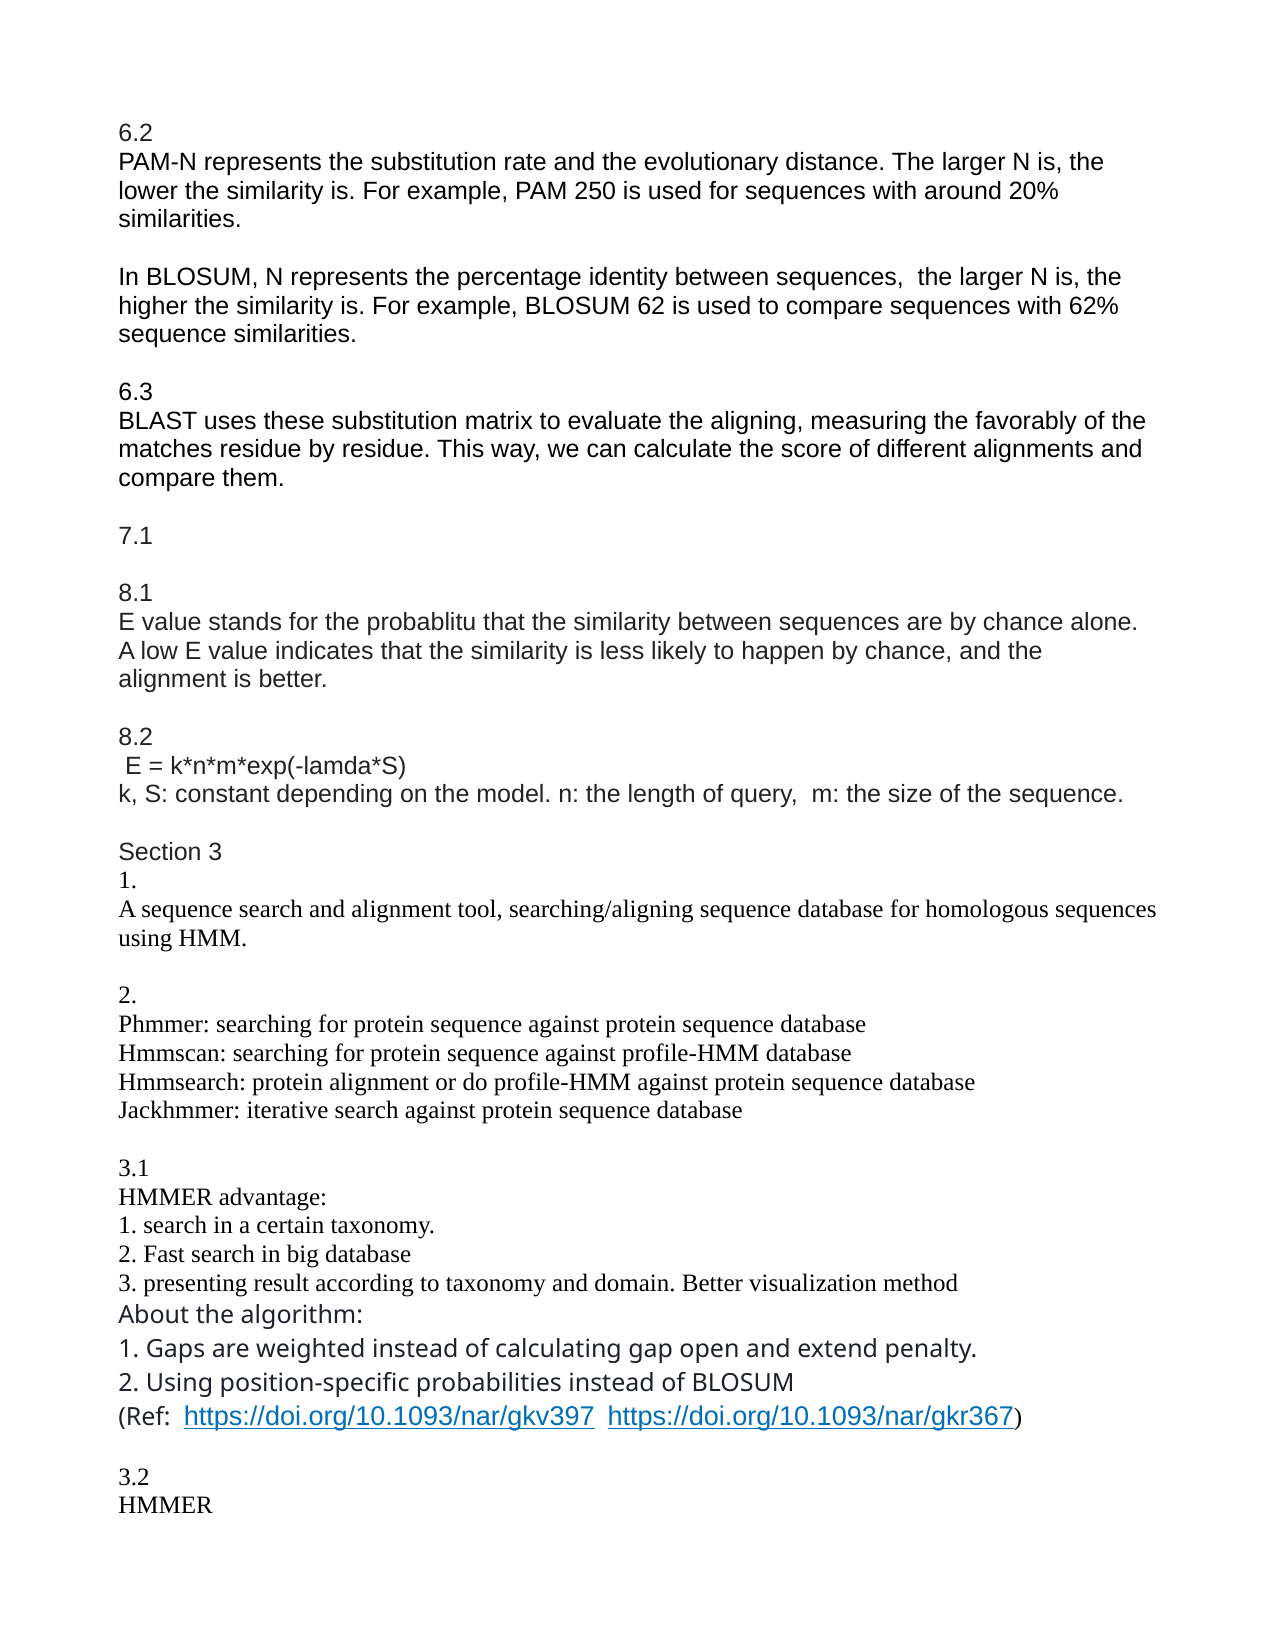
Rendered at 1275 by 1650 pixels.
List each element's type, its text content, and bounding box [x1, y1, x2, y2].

text About the algorithm: [118, 1297, 1157, 1331]
text Hmmscan: searching for protein sequence against profile-HMM database [118, 1038, 1157, 1067]
text 2. Fast search in big database [118, 1239, 1157, 1268]
text E value stands for the probablitu that the similarity between sequences are by chance alone. A low E value indicates that the similarity is less likely to happen by chance, and the alignment is better. [118, 607, 1157, 693]
text 3.1 [118, 1153, 1157, 1182]
text E = k*n*m*exp(-lamda*S) [118, 751, 1157, 779]
text BLAST uses these substitution matrix to evaluate the aligning, measuring the favorably of the matches residue by residue. This way, we can calculate the score of different alignments and compare them. [118, 406, 1157, 492]
text 6.2 [118, 118, 1157, 147]
text HMMER advantage: [118, 1182, 1157, 1211]
text (Ref: https://doi.org/10.1093/nar/gkv397 https://doi.org/10.1093/nar/gkr367) [118, 1399, 1157, 1433]
text 3. presenting result according to taxonomy and domain. Better visualization method [118, 1268, 1157, 1297]
text Section 3 [118, 837, 1157, 866]
text PAM-N represents the substitution rate and the evolutionary distance. The larger N is, the lower the similarity is. For example, PAM 250 is used for sequences with around 20% similarities. [118, 147, 1157, 233]
text 2. [118, 981, 1157, 1009]
text A sequence search and alignment tool, searching/aligning sequence database for homologous sequences using HMM. [118, 894, 1157, 952]
text 1. search in a certain taxonomy. [118, 1211, 1157, 1239]
text 8.1 [118, 578, 1157, 607]
text 8.2 [118, 722, 1157, 751]
text 6.3 [118, 377, 1157, 406]
text Hmmsearch: protein alignment or do profile-HMM against protein sequence database [118, 1067, 1157, 1096]
text 1. Gaps are weighted instead of calculating gap open and extend penalty. [118, 1331, 1157, 1365]
text 7.1 [118, 521, 1157, 549]
text 3.2 [118, 1462, 1157, 1491]
text 2. Using position-specific probabilities instead of BLOSUM [118, 1365, 1157, 1399]
text In BLOSUM, N represents the percentage identity between sequences, the larger N is, the higher the similarity is. For example, BLOSUM 62 is used to compare sequences with 62% sequence similarities. [118, 262, 1157, 348]
text Phmmer: searching for protein sequence against protein sequence database [118, 1009, 1157, 1038]
text Jackhmmer: iterative search against protein sequence database [118, 1096, 1157, 1124]
text HMMER [118, 1491, 1157, 1519]
text k, S: constant depending on the model. n: the length of query, m: the size of the sequence. [118, 779, 1157, 808]
text 1. [118, 866, 1157, 894]
